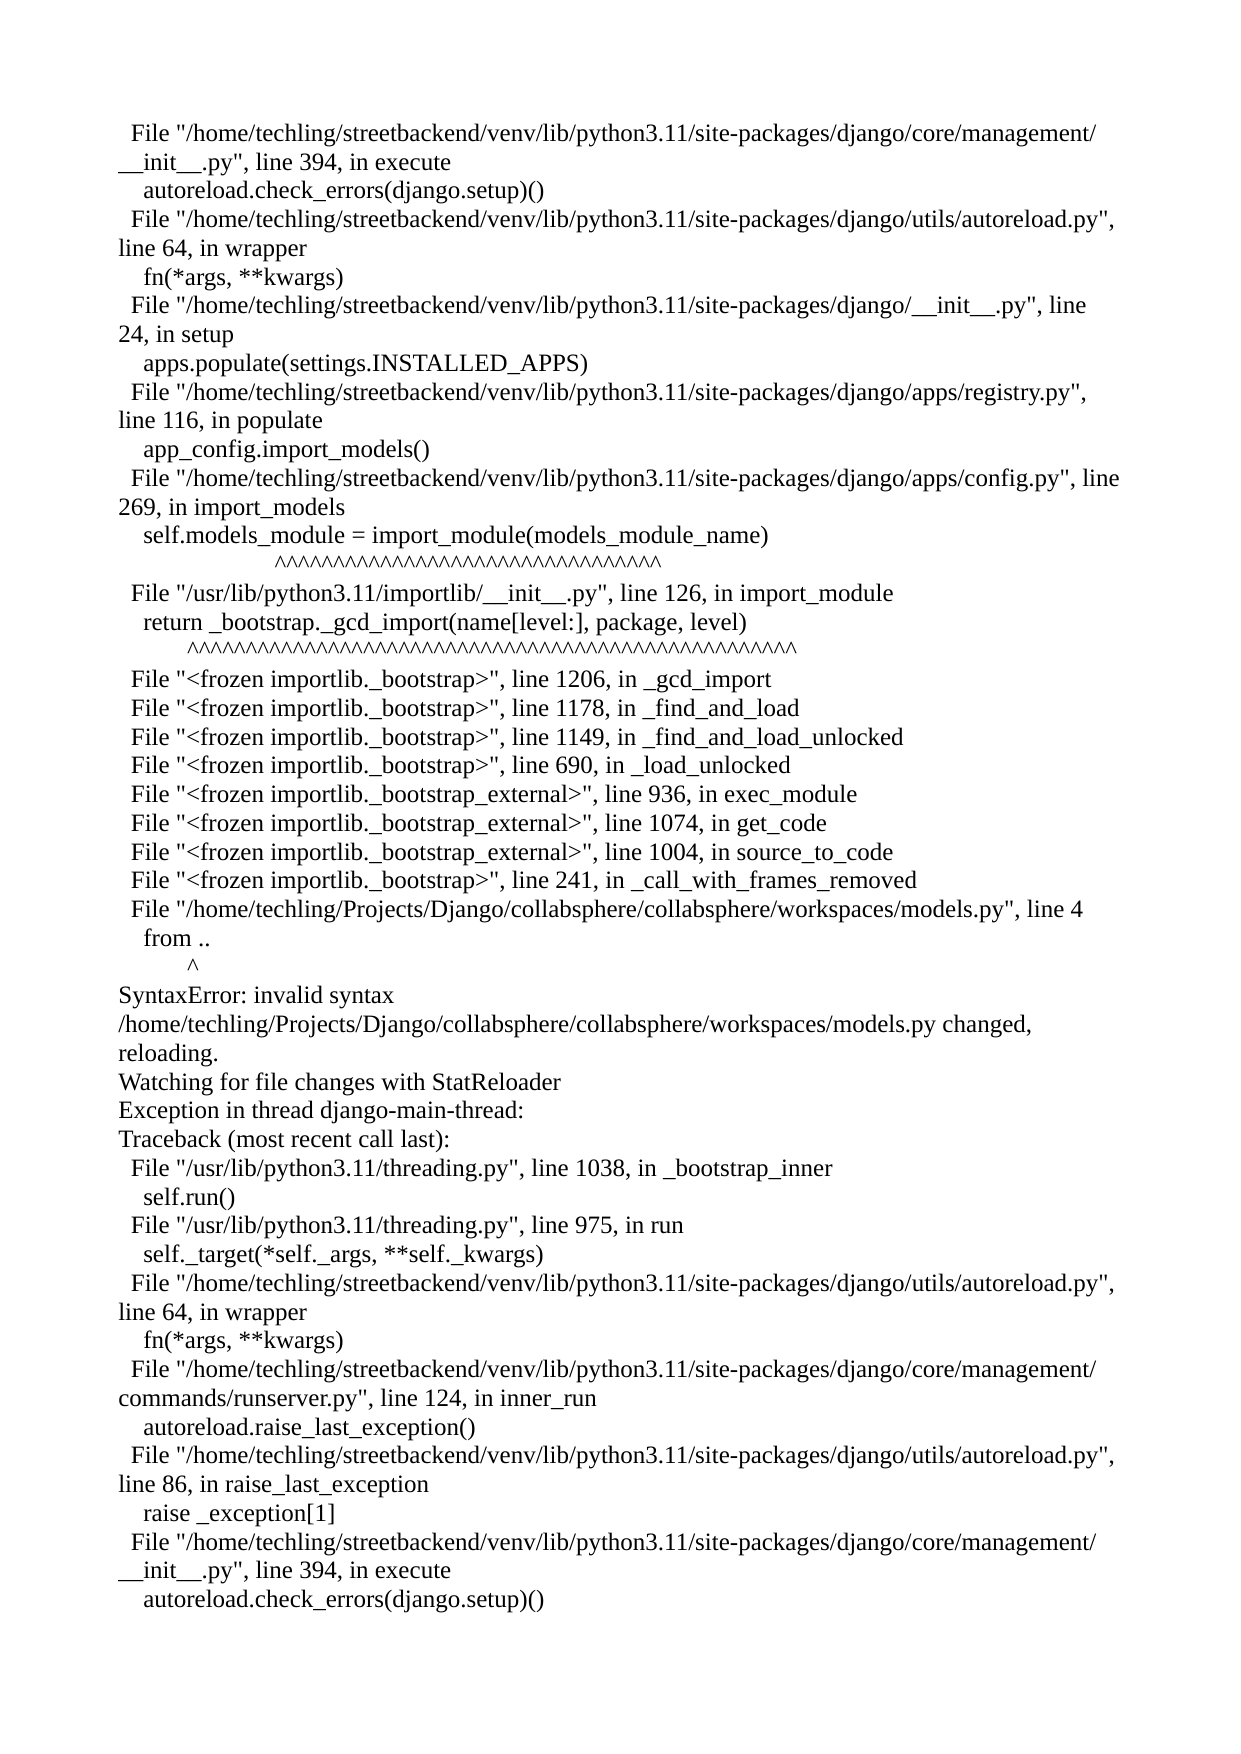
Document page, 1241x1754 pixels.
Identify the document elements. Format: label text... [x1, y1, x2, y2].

text from .. [118, 923, 1122, 952]
text apps.populate(settings.INSTALLED_APPS) [118, 348, 1122, 377]
text raise _exception[1] [118, 1498, 1122, 1527]
text Exception in thread django-main-thread: [118, 1096, 1122, 1124]
text File "/home/techling/streetbackend/venv/lib/python3.11/site-packages/django/core/management/__init__.py", line 394, in execute [118, 1527, 1122, 1584]
text return _bootstrap._gcd_import(name[level:], package, level) [118, 607, 1122, 636]
text autoreload.check_errors(django.setup)() [118, 1584, 1122, 1613]
text self.run() [118, 1182, 1122, 1211]
text ^^^^^^^^^^^^^^^^^^^^^^^^^^^^^^^^^^^^^^^^^^^^^^^^^^^^ [118, 636, 1122, 664]
text File "/home/techling/streetbackend/venv/lib/python3.11/site-packages/django/core/management/commands/runserver.py", line 124, in inner_run [118, 1354, 1122, 1412]
text fn(*args, **kwargs) [118, 262, 1122, 291]
text File "<frozen importlib._bootstrap>", line 1149, in _find_and_load_unlocked [118, 722, 1122, 751]
text File "/home/techling/streetbackend/venv/lib/python3.11/site-packages/django/utils/autoreload.py", line 64, in wrapper [118, 1268, 1122, 1326]
text File "/usr/lib/python3.11/threading.py", line 975, in run [118, 1211, 1122, 1239]
text File "/home/techling/streetbackend/venv/lib/python3.11/site-packages/django/utils/autoreload.py", line 86, in raise_last_exception [118, 1441, 1122, 1498]
text self._target(*self._args, **self._kwargs) [118, 1239, 1122, 1268]
text File "/home/techling/streetbackend/venv/lib/python3.11/site-packages/django/core/management/__init__.py", line 394, in execute [118, 118, 1122, 176]
text ^ [118, 952, 1122, 981]
text File "/home/techling/streetbackend/venv/lib/python3.11/site-packages/django/apps/config.py", line 269, in import_models [118, 463, 1122, 521]
text File "<frozen importlib._bootstrap_external>", line 1074, in get_code [118, 808, 1122, 837]
text /home/techling/Projects/Django/collabsphere/collabsphere/workspaces/models.py changed, reloading. [118, 1009, 1122, 1067]
text autoreload.raise_last_exception() [118, 1412, 1122, 1441]
text Watching for file changes with StatReloader [118, 1067, 1122, 1096]
text SyntaxError: invalid syntax [118, 981, 1122, 1009]
text File "/home/techling/streetbackend/venv/lib/python3.11/site-packages/django/utils/autoreload.py", line 64, in wrapper [118, 204, 1122, 262]
text File "/home/techling/streetbackend/venv/lib/python3.11/site-packages/django/apps/registry.py", line 116, in populate [118, 377, 1122, 434]
text File "/usr/lib/python3.11/threading.py", line 1038, in _bootstrap_inner [118, 1153, 1122, 1182]
text File "<frozen importlib._bootstrap>", line 690, in _load_unlocked [118, 751, 1122, 779]
text File "/home/techling/streetbackend/venv/lib/python3.11/site-packages/django/__init__.py", line 24, in setup [118, 291, 1122, 348]
text ^^^^^^^^^^^^^^^^^^^^^^^^^^^^^^^^^ [118, 549, 1122, 578]
text app_config.import_models() [118, 434, 1122, 463]
text File "/home/techling/Projects/Django/collabsphere/collabsphere/workspaces/models.py", line 4 [118, 894, 1122, 923]
text self.models_module = import_module(models_module_name) [118, 521, 1122, 549]
text File "<frozen importlib._bootstrap>", line 241, in _call_with_frames_removed [118, 866, 1122, 894]
text fn(*args, **kwargs) [118, 1326, 1122, 1354]
text File "/usr/lib/python3.11/importlib/__init__.py", line 126, in import_module [118, 578, 1122, 607]
text File "<frozen importlib._bootstrap>", line 1206, in _gcd_import [118, 664, 1122, 693]
text File "<frozen importlib._bootstrap_external>", line 936, in exec_module [118, 779, 1122, 808]
text autoreload.check_errors(django.setup)() [118, 176, 1122, 204]
text File "<frozen importlib._bootstrap_external>", line 1004, in source_to_code [118, 837, 1122, 866]
text Traceback (most recent call last): [118, 1124, 1122, 1153]
text File "<frozen importlib._bootstrap>", line 1178, in _find_and_load [118, 693, 1122, 722]
